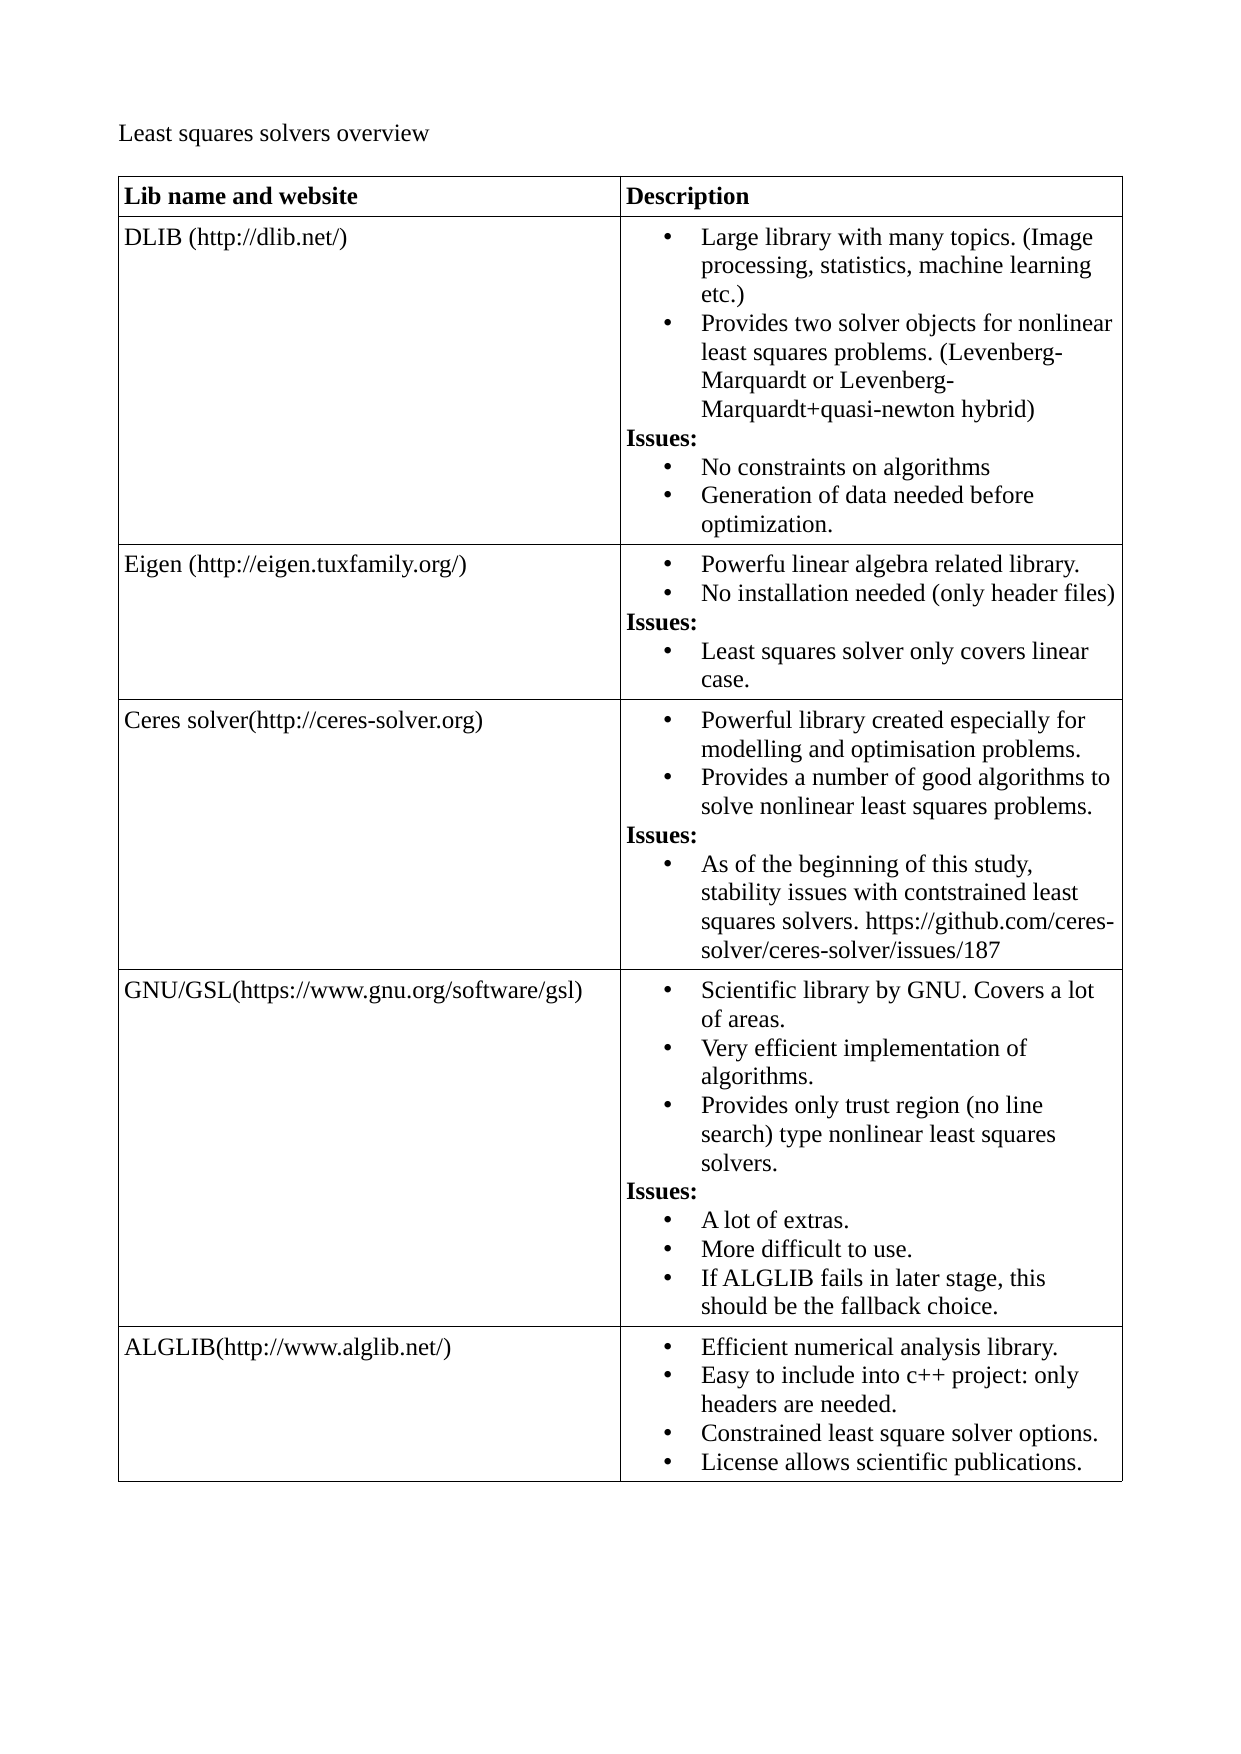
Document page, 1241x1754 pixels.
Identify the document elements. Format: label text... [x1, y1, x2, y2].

table_header Description [621, 177, 1122, 216]
table_cell ALGLIB(http://www.alglib.net/) [119, 1327, 620, 1481]
text Least squares solvers overview [118, 118, 1122, 147]
table_cell Powerful library created especially for modelling and optimisation problems. Provides a number of good algorithms to solve nonlinear least squares problems. Issues: As of the beginning of this study, stability issues with contstrained least squares solvers. https://github.com/ceres-solver/ceres-solver/issues/187 [621, 700, 1122, 969]
table_cell Efficient numerical analysis library. Easy to include into c++ project: only headers are needed. Constrained least square solver options. License allows scientific publications. [621, 1327, 1122, 1481]
table_cell GNU/GSL(https://www.gnu.org/software/gsl) [119, 970, 620, 1326]
table_header Lib name and website [119, 177, 620, 216]
table_cell Large library with many topics. (Image processing, statistics, machine learning etc.) Provides two solver objects for nonlinear least squares problems. (Levenberg-Marquardt or Levenberg-Marquardt+quasi-newton hybrid) Issues: No constraints on algorithms Generation of data needed before optimization. [621, 217, 1122, 544]
table_cell Eigen (http://eigen.tuxfamily.org/) [119, 545, 620, 699]
table_cell DLIB (http://dlib.net/) [119, 217, 620, 544]
table_cell Ceres solver(http://ceres-solver.org) [119, 700, 620, 969]
table_cell Scientific library by GNU. Covers a lot of areas. Very efficient implementation of algorithms. Provides only trust region (no line search) type nonlinear least squares solvers. Issues: A lot of extras. More difficult to use. If ALGLIB fails in later stage, this should be the fallback choice. [621, 970, 1122, 1326]
table_cell Powerfu linear algebra related library. No installation needed (only header files) Issues: Least squares solver only covers linear case. [621, 545, 1122, 699]
